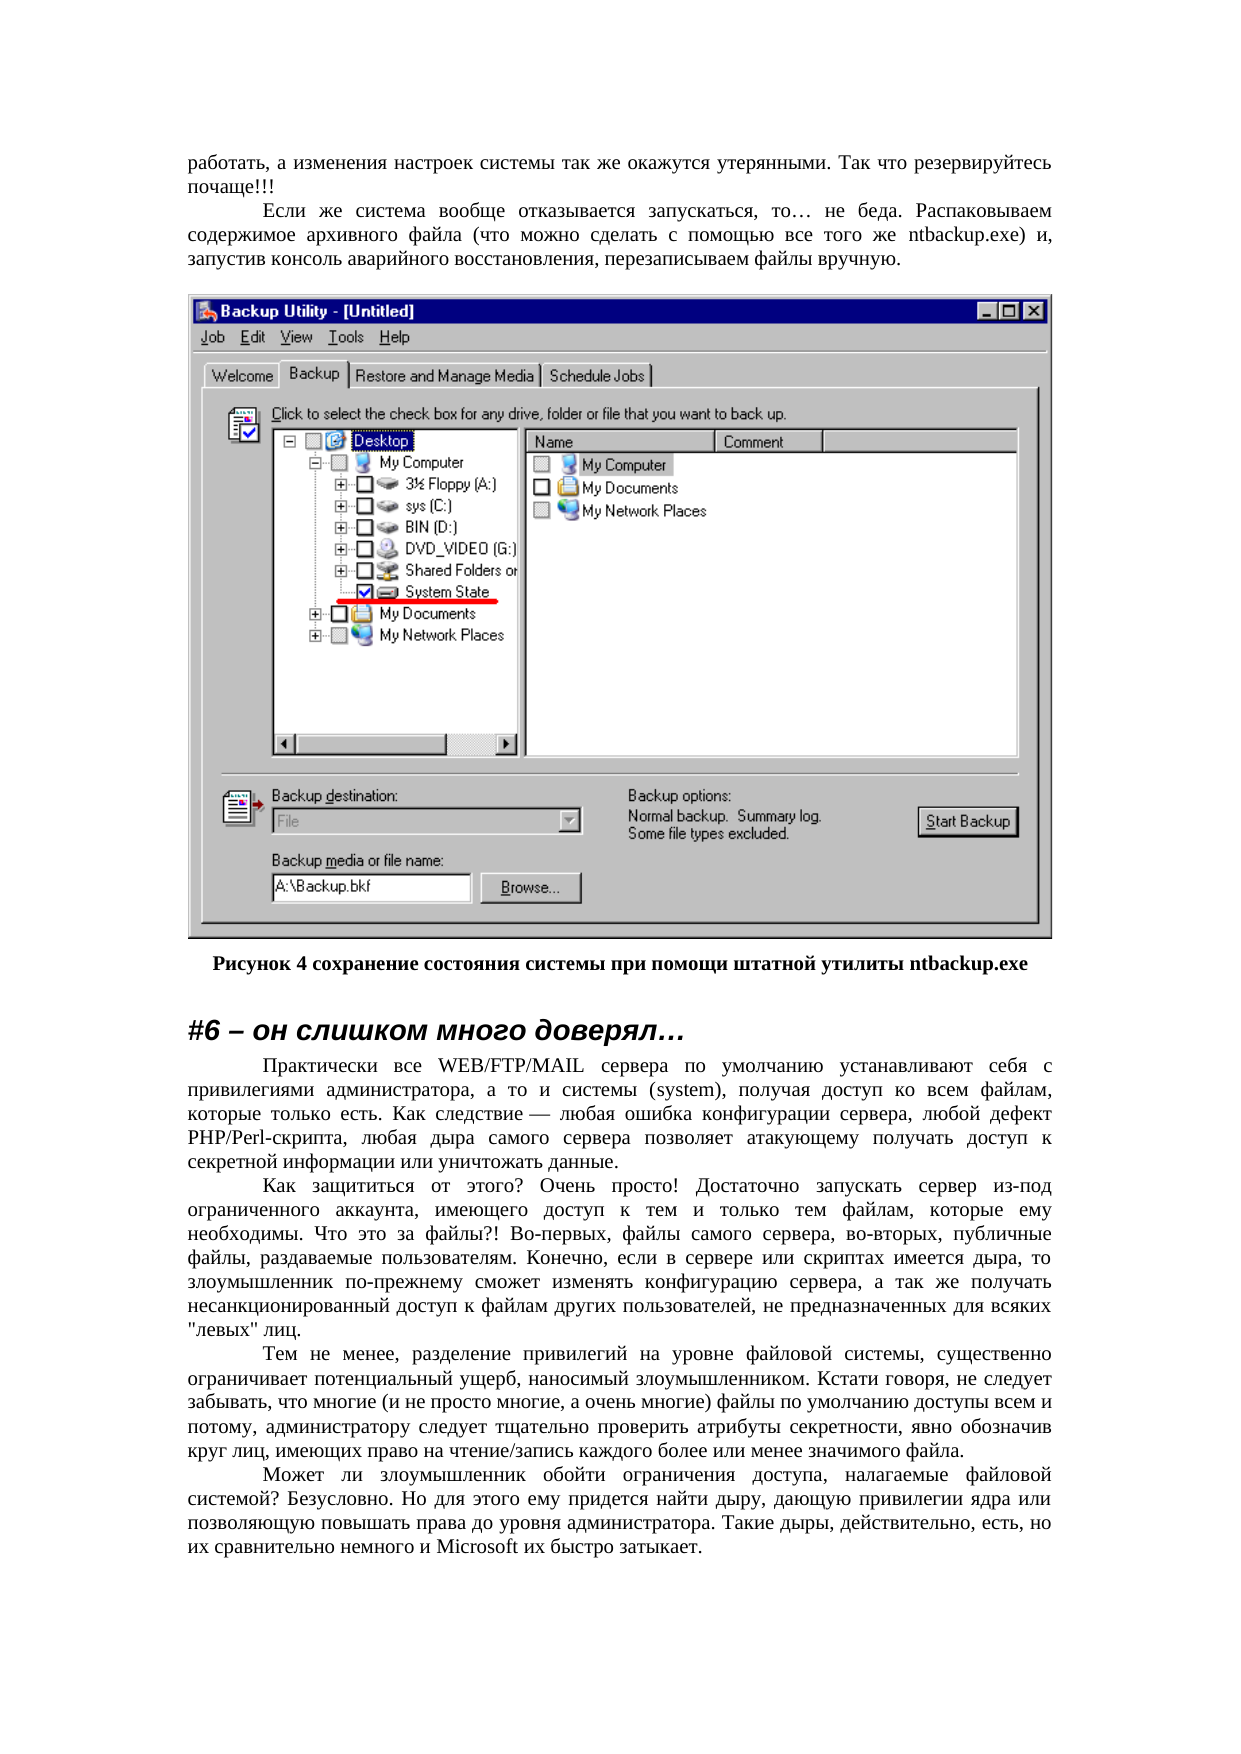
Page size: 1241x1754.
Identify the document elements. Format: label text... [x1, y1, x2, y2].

text Практически все WEB/FTP/MAIL сервера по умолчанию устанавливают себя с привилегиями администратора, а то и системы (system), получая доступ ко всем файлам, которые только есть. Как следствие — любая ошибка конфигурации сервера, любой дефект PHP/Perl-скрипта, любая дыра самого сервера позволяет атакующему получать доступ к секретной информации или уничтожать данные. [187, 1053, 1053, 1173]
text Как защититься от этого? Очень просто! Достаточно запускать сервер из-под ограниченного аккаунта, имеющего доступ к тем и только тем файлам, которые ему необходимы. Что это за файлы?! Во-первых, файлы самого сервера, во-вторых, публичные файлы, раздаваемые пользователям. Конечно, если в сервере или скриптах имеется дыра, то злоумышленник по-прежнему сможет изменять конфигурацию сервера, а так же получать несанкционированный доступ к файлам других пользователей, не предназначенных для всяких "левых" лиц. [187, 1173, 1053, 1341]
text работать, а изменения настроек системы так же окажутся утерянными. Так что резервируйтесь почаще!!! [187, 150, 1053, 198]
text Если же система вообще отказывается запускаться, то… не беда. Распаковываем содержимое архивного файла (что можно сделать с помощью все того же ntbackup.exe) и, запустив консоль аварийного восстановления, перезаписываем файлы вручную. [187, 198, 1053, 270]
text Тем не менее, разделение привилегий на уровне файловой системы, существенно ограничивает потенциальный ущерб, наносимый злоумышленником. Кстати говоря, не следует забывать, что многие (и не просто многие, а очень многие) файлы по умолчанию доступы всем и потому, администратору следует тщательно проверить атрибуты секретности, явно обозначив круг лиц, имеющих право на чтение/запись каждого более или менее значимого файла. [187, 1341, 1053, 1462]
subtitle #6 – он слишком много доверял… [187, 1013, 1053, 1046]
text Может ли злоумышленник обойти ограничения доступа, налагаемые файловой системой? Безусловно. Но для этого ему придется найти дыру, дающую привилегии ядра или позволяющую повышать права до уровня администратора. Такие дыры, действительно, есть, но их сравнительно немного и Microsoft их быстро затыкает. [187, 1462, 1053, 1558]
text Рисунок 4 сохранение состояния системы при помощи штатной утилиты ntbackup.exe [187, 951, 1053, 975]
picture [188, 294, 1053, 939]
